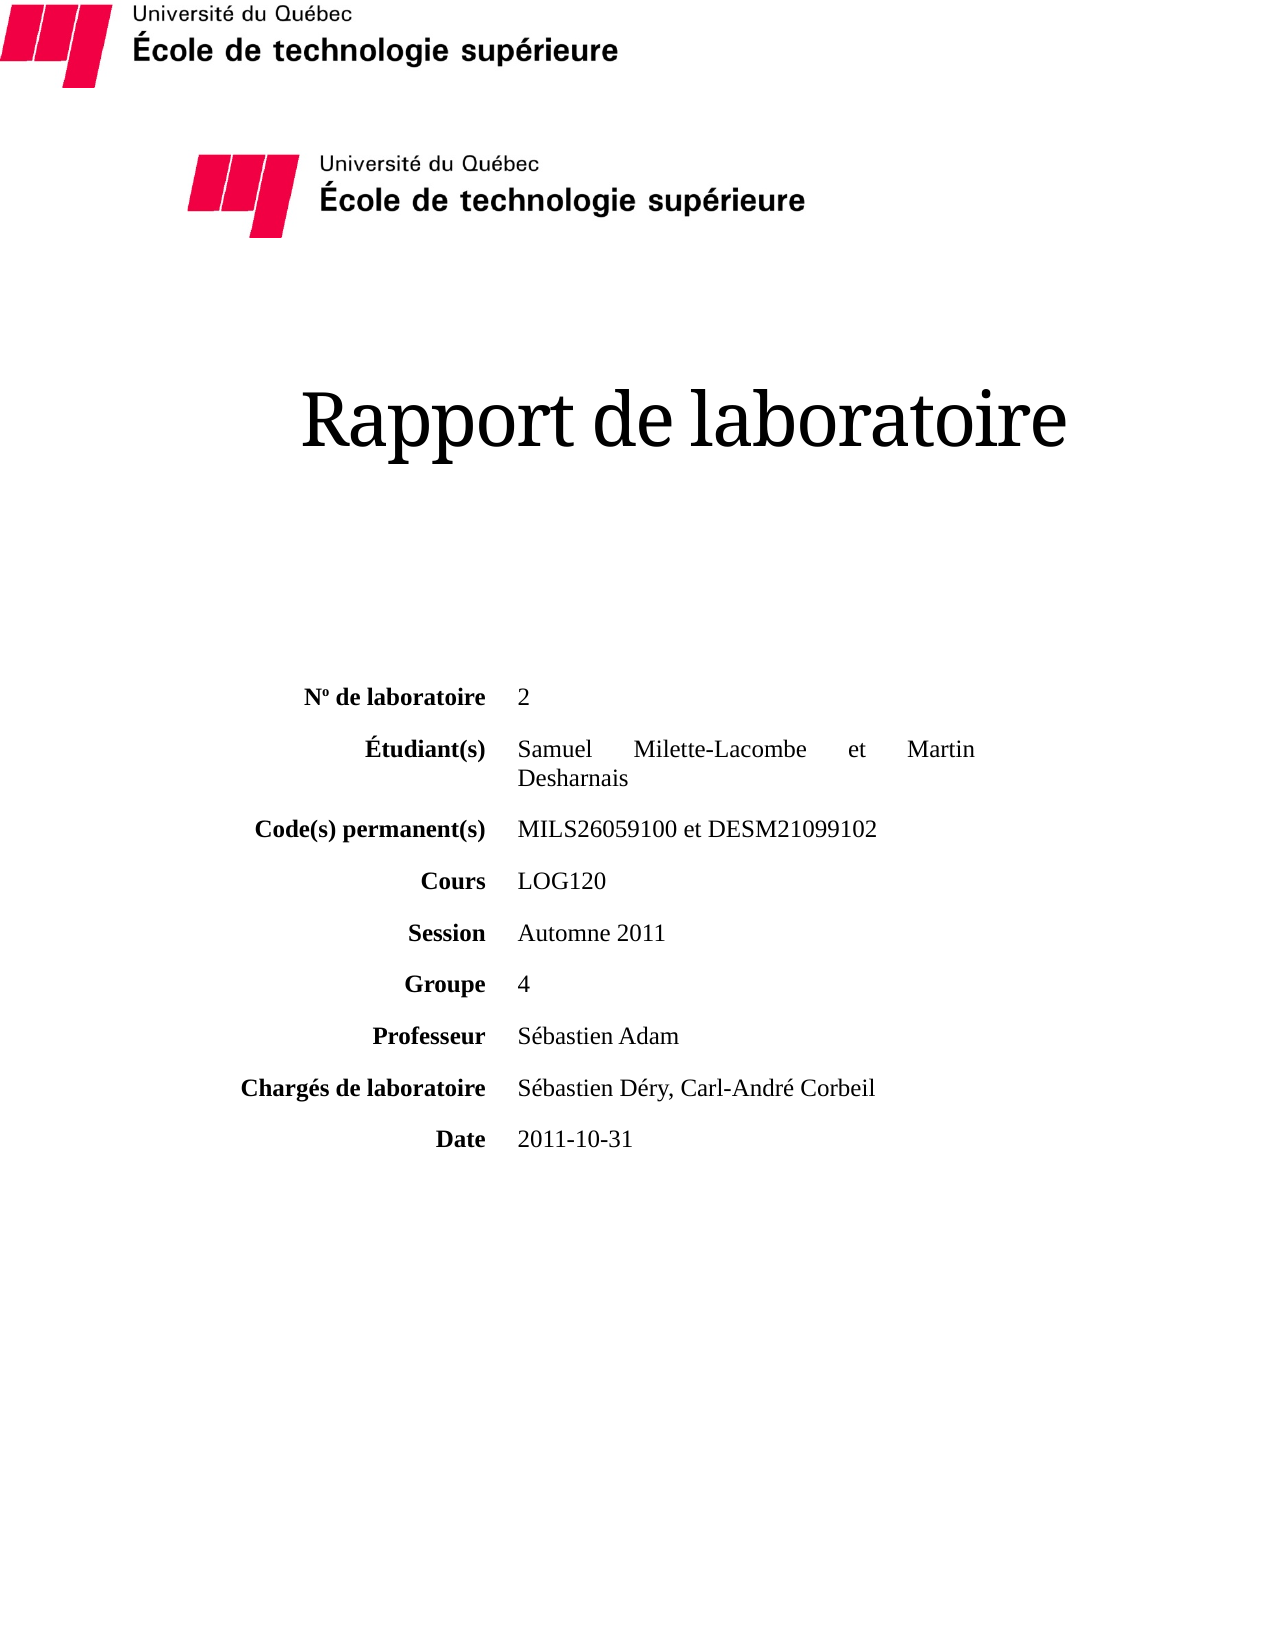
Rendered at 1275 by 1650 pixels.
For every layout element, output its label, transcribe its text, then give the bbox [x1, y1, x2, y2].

picture [0, 0, 640, 88]
table_cell Samuel Milette-Lacombe et Martin Desharnais [497, 734, 986, 814]
table_cell 2011-10-31 [497, 1125, 986, 1176]
title Rapport de laboratoire [300, 367, 1087, 469]
table_cell Date [176, 1125, 497, 1176]
table_cell Professeur [176, 1021, 497, 1073]
table_cell 4 [497, 970, 986, 1021]
table_cell MILS26059100 et DESM21099102 [497, 815, 986, 866]
picture [187, 150, 827, 238]
table_cell Chargés de laboratoire [176, 1073, 497, 1124]
table_cell Sébastien Adam [497, 1021, 986, 1073]
table_cell Sébastien Déry, Carl-André Corbeil [497, 1073, 986, 1124]
table_cell Étudiant(s) [176, 734, 497, 814]
table_cell Cours [176, 866, 497, 918]
table_cell LOG120 [497, 866, 986, 918]
table_cell Automne 2011 [497, 918, 986, 969]
table_header No de laboratoire [176, 683, 497, 734]
table_cell Code(s) permanent(s) [176, 815, 497, 866]
table_cell Groupe [176, 970, 497, 1021]
table_cell Session [176, 918, 497, 969]
table_header 2 [497, 683, 986, 734]
